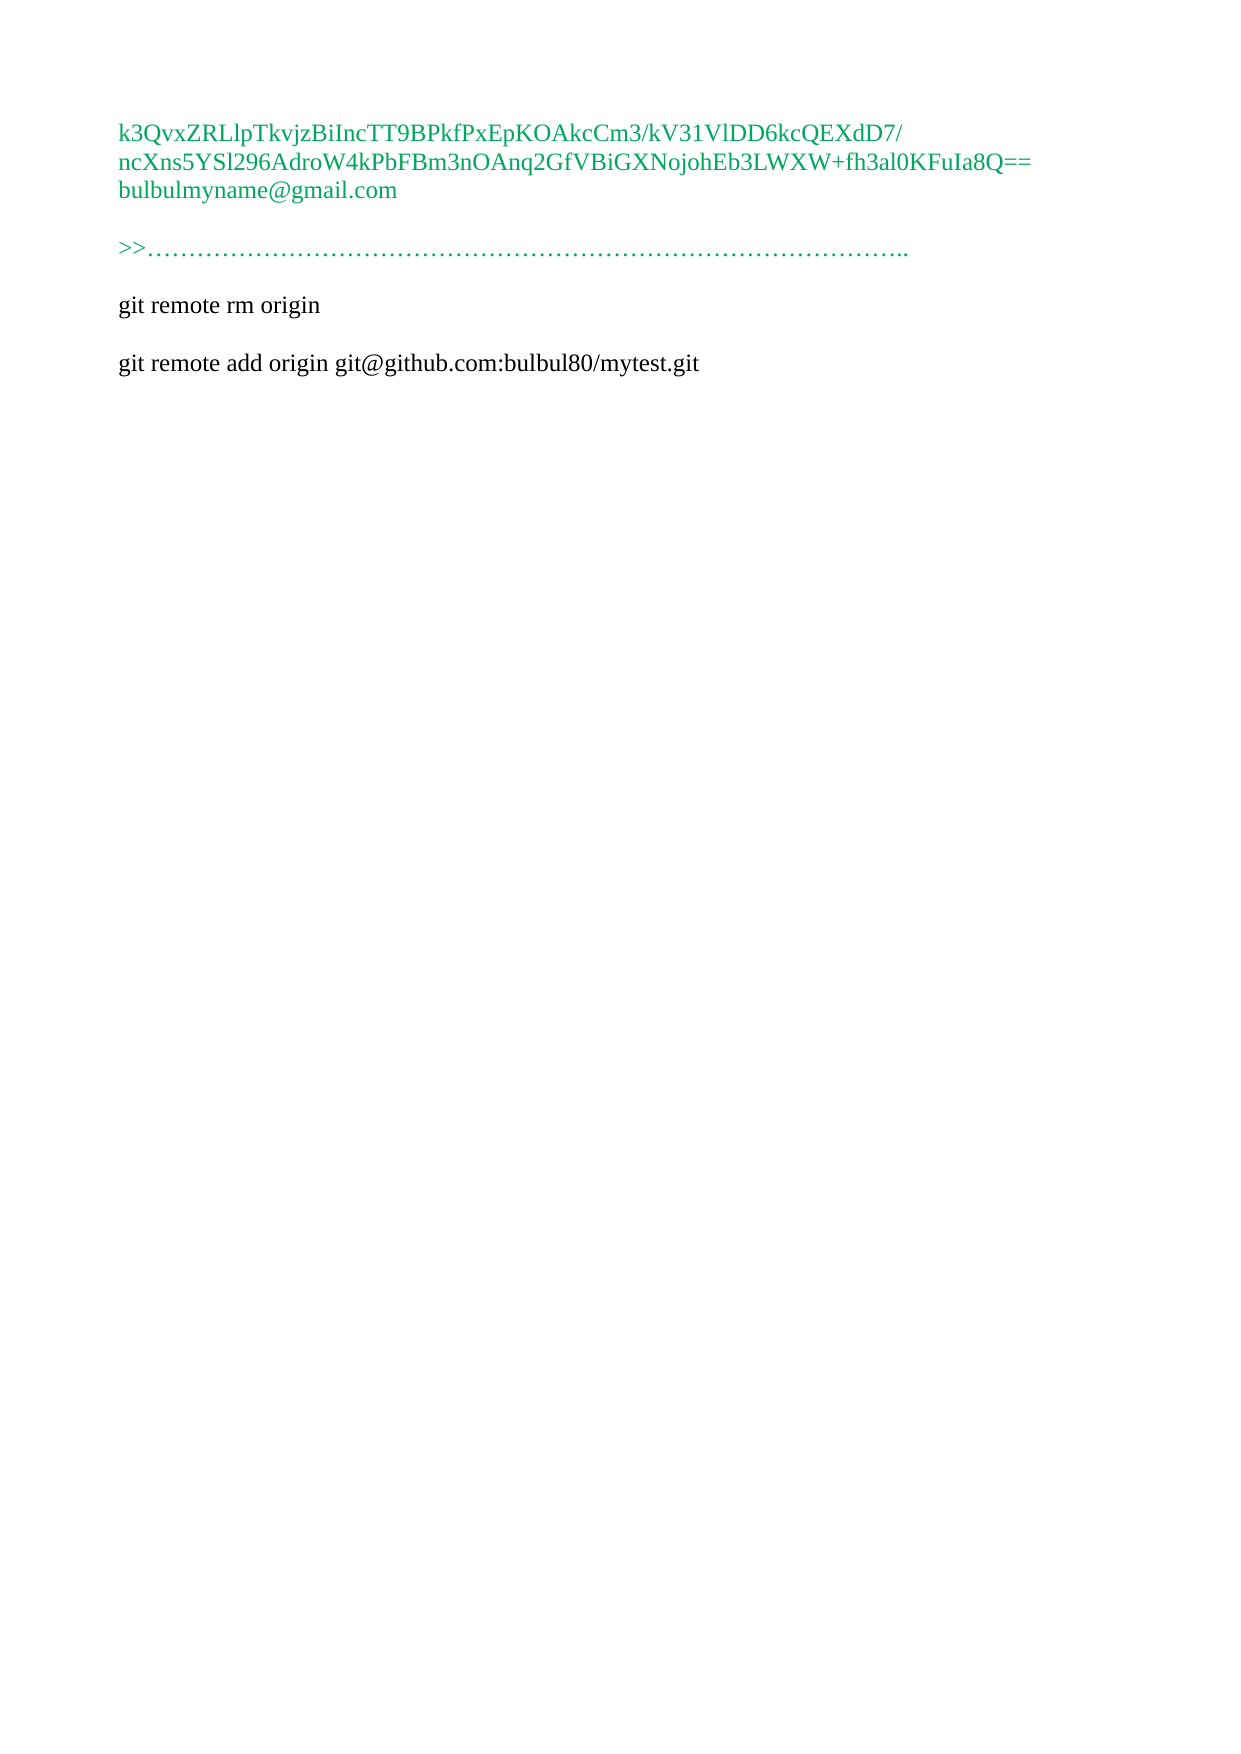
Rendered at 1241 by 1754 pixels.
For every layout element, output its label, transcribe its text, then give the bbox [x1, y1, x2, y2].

text git remote add origin git@github.com:bulbul80/mytest.git [118, 348, 1122, 377]
text >>……………………………………………………………………………….. [118, 233, 1122, 262]
text k3QvxZRLlpTkvjzBiIncTT9BPkfPxEpKOAkcCm3/kV31VlDD6kcQEXdD7/ncXns5YSl296AdroW4kPbFBm3nOAnq2GfVBiGXNojohEb3LWXW+fh3al0KFuIa8Q== bulbulmyname@gmail.com [118, 118, 1122, 204]
text git remote rm origin [118, 291, 1122, 319]
